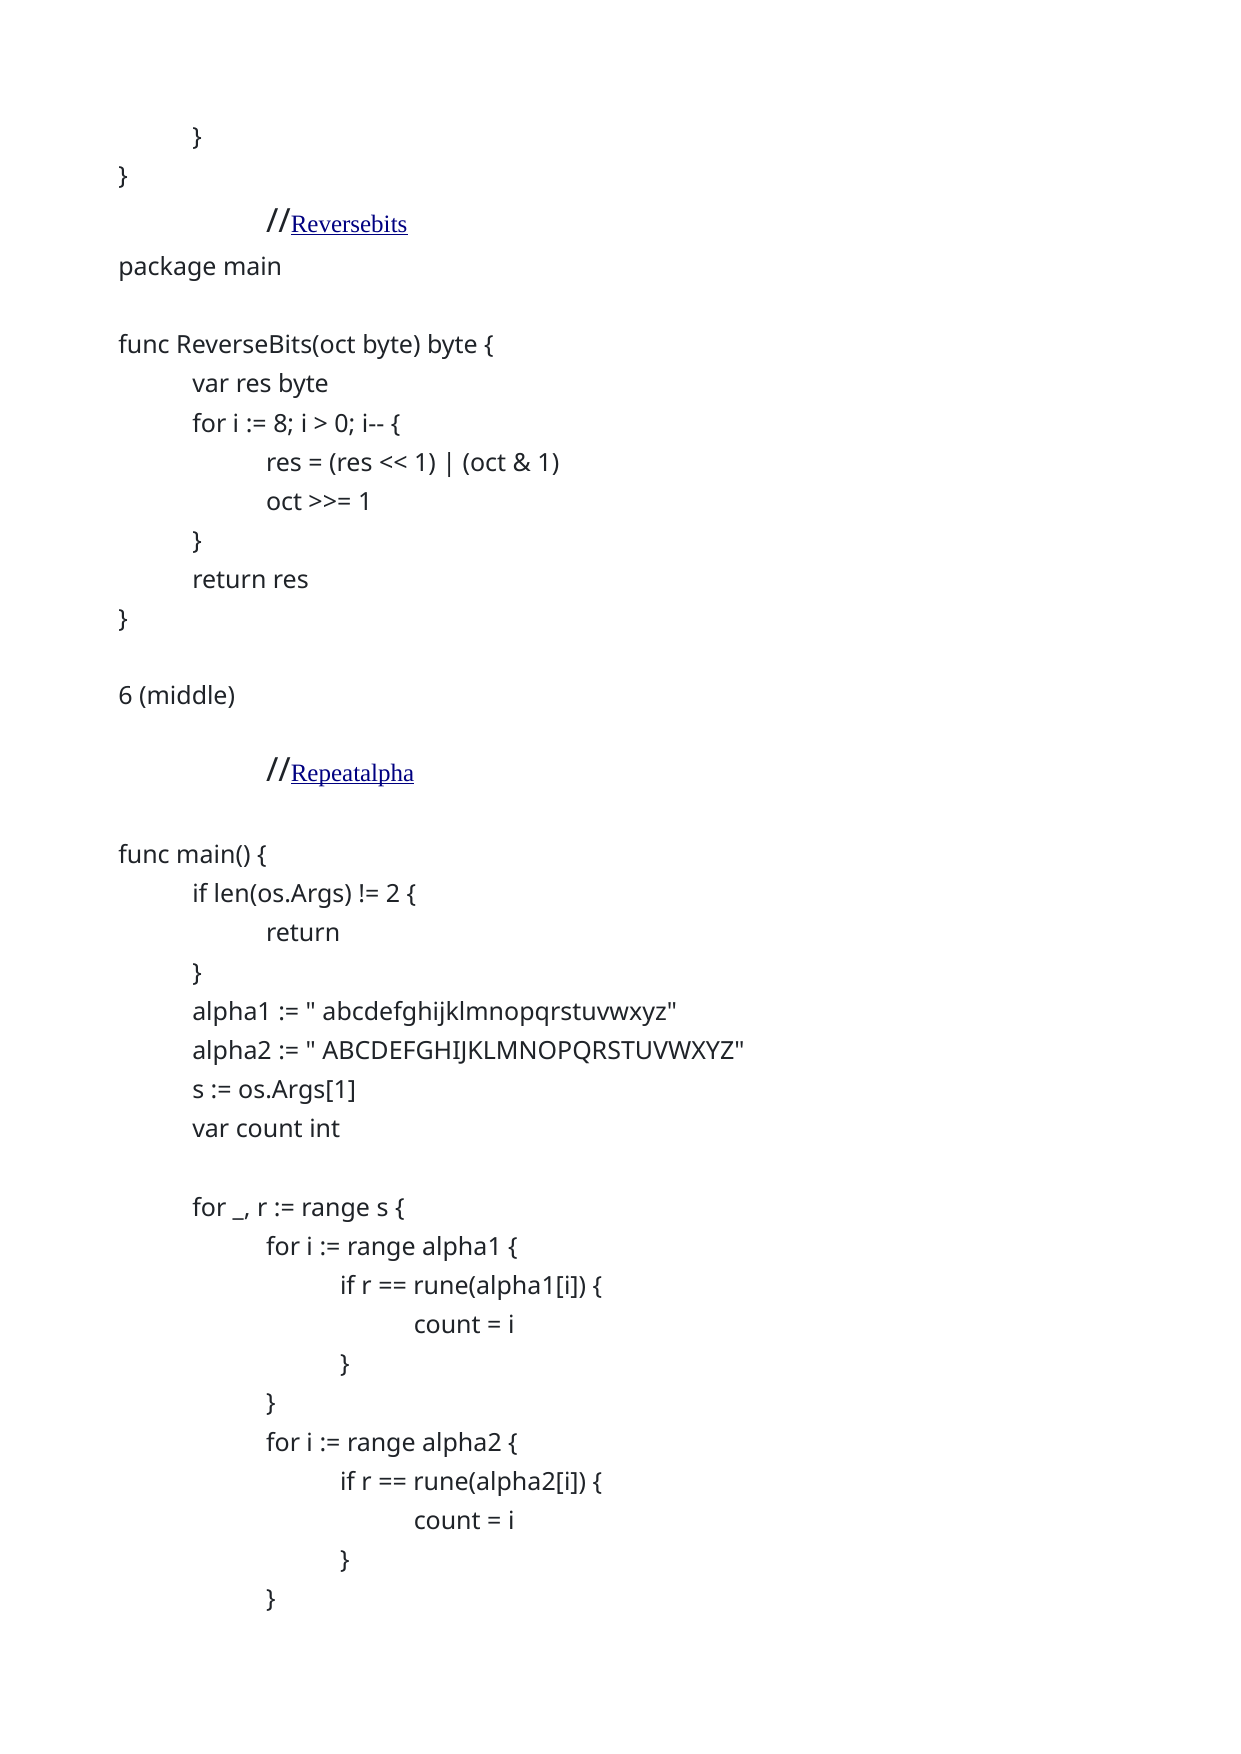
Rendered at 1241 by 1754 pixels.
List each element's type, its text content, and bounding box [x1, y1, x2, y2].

text alpha2 := " ABCDEFGHIJKLMNOPQRSTUVWXYZ" [118, 1032, 1122, 1067]
text if r == rune(alpha1[i]) { [118, 1267, 1122, 1302]
list //Reversebits [118, 196, 1122, 242]
text s := os.Args[1] [118, 1072, 1122, 1106]
text if len(os.Args) != 2 { [118, 876, 1122, 910]
text if r == rune(alpha2[i]) { [118, 1463, 1122, 1497]
text } [118, 1346, 1122, 1380]
text return [118, 915, 1122, 949]
text for i := range alpha2 { [118, 1424, 1122, 1458]
text var res byte [118, 366, 1122, 400]
list //Repeatalpha [118, 745, 1122, 791]
text count = i [118, 1307, 1122, 1341]
text } [118, 1385, 1122, 1419]
text for i := 8; i > 0; i-- { [118, 405, 1122, 439]
text } [118, 601, 1122, 635]
text func main() { [118, 837, 1122, 871]
text } [118, 1542, 1122, 1576]
text } [118, 157, 1122, 191]
text return res [118, 562, 1122, 596]
text } [118, 523, 1122, 557]
text count = i [118, 1502, 1122, 1537]
text func ReverseBits(oct byte) byte { [118, 327, 1122, 361]
text } [118, 118, 1122, 152]
text alpha1 := " abcdefghijklmnopqrstuvwxyz" [118, 993, 1122, 1027]
subtitle 6 (middle) [118, 678, 1122, 712]
text var count int [118, 1111, 1122, 1145]
text package main [118, 249, 1122, 283]
text } [118, 1581, 1122, 1615]
text res = (res << 1) | (oct & 1) [118, 444, 1122, 478]
text for _, r := range s { [118, 1189, 1122, 1223]
text for i := range alpha1 { [118, 1228, 1122, 1262]
text oct >>= 1 [118, 484, 1122, 518]
text } [118, 954, 1122, 988]
